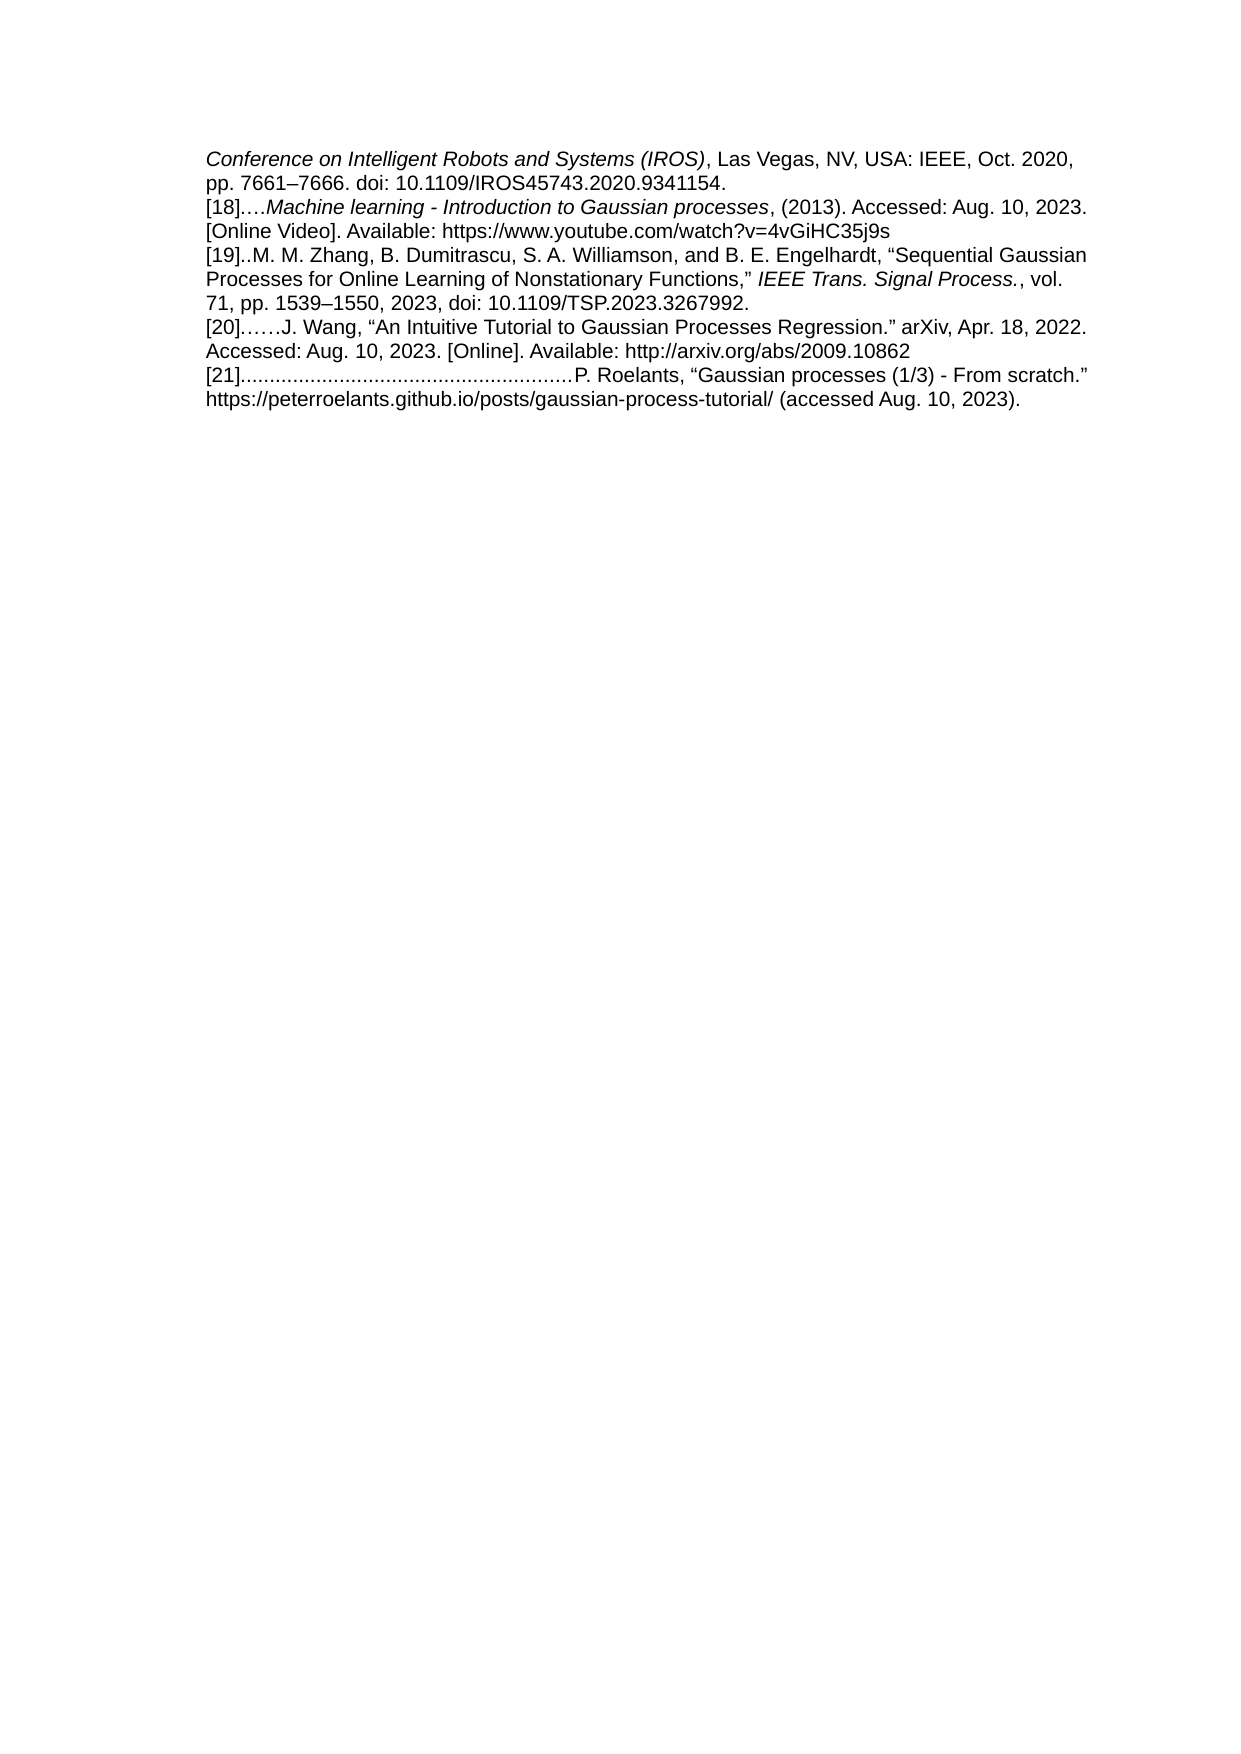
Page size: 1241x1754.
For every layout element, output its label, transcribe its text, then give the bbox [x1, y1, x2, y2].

text [20] J. Wang, “An Intuitive Tutorial to Gaussian Processes Regression.” arXiv, Apr. 18, 2022. Accessed: Aug. 10, 2023. [Online]. Available: http://arxiv.org/abs/2009.10862 [206, 315, 1093, 363]
text [21] P. Roelants, “Gaussian processes (1/3) - From scratch.” https://peterroelants.github.io/posts/gaussian-process-tutorial/ (accessed Aug. 10, 2023). [206, 363, 1093, 411]
text [18] Machine learning - Introduction to Gaussian processes, (2013). Accessed: Aug. 10, 2023. [Online Video]. Available: https://www.youtube.com/watch?v=4vGiHC35j9s [206, 195, 1093, 243]
text [19] M. M. Zhang, B. Dumitrascu, S. A. Williamson, and B. E. Engelhardt, “Sequential Gaussian Processes for Online Learning of Nonstationary Functions,” IEEE Trans. Signal Process., vol. 71, pp. 1539–1550, 2023, doi: 10.1109/TSP.2023.3267992. [206, 243, 1093, 315]
text Conference on Intelligent Robots and Systems (IROS), Las Vegas, NV, USA: IEEE, Oct. 2020, pp. 7661–7666. doi: 10.1109/IROS45743.2020.9341154. [206, 147, 1093, 195]
